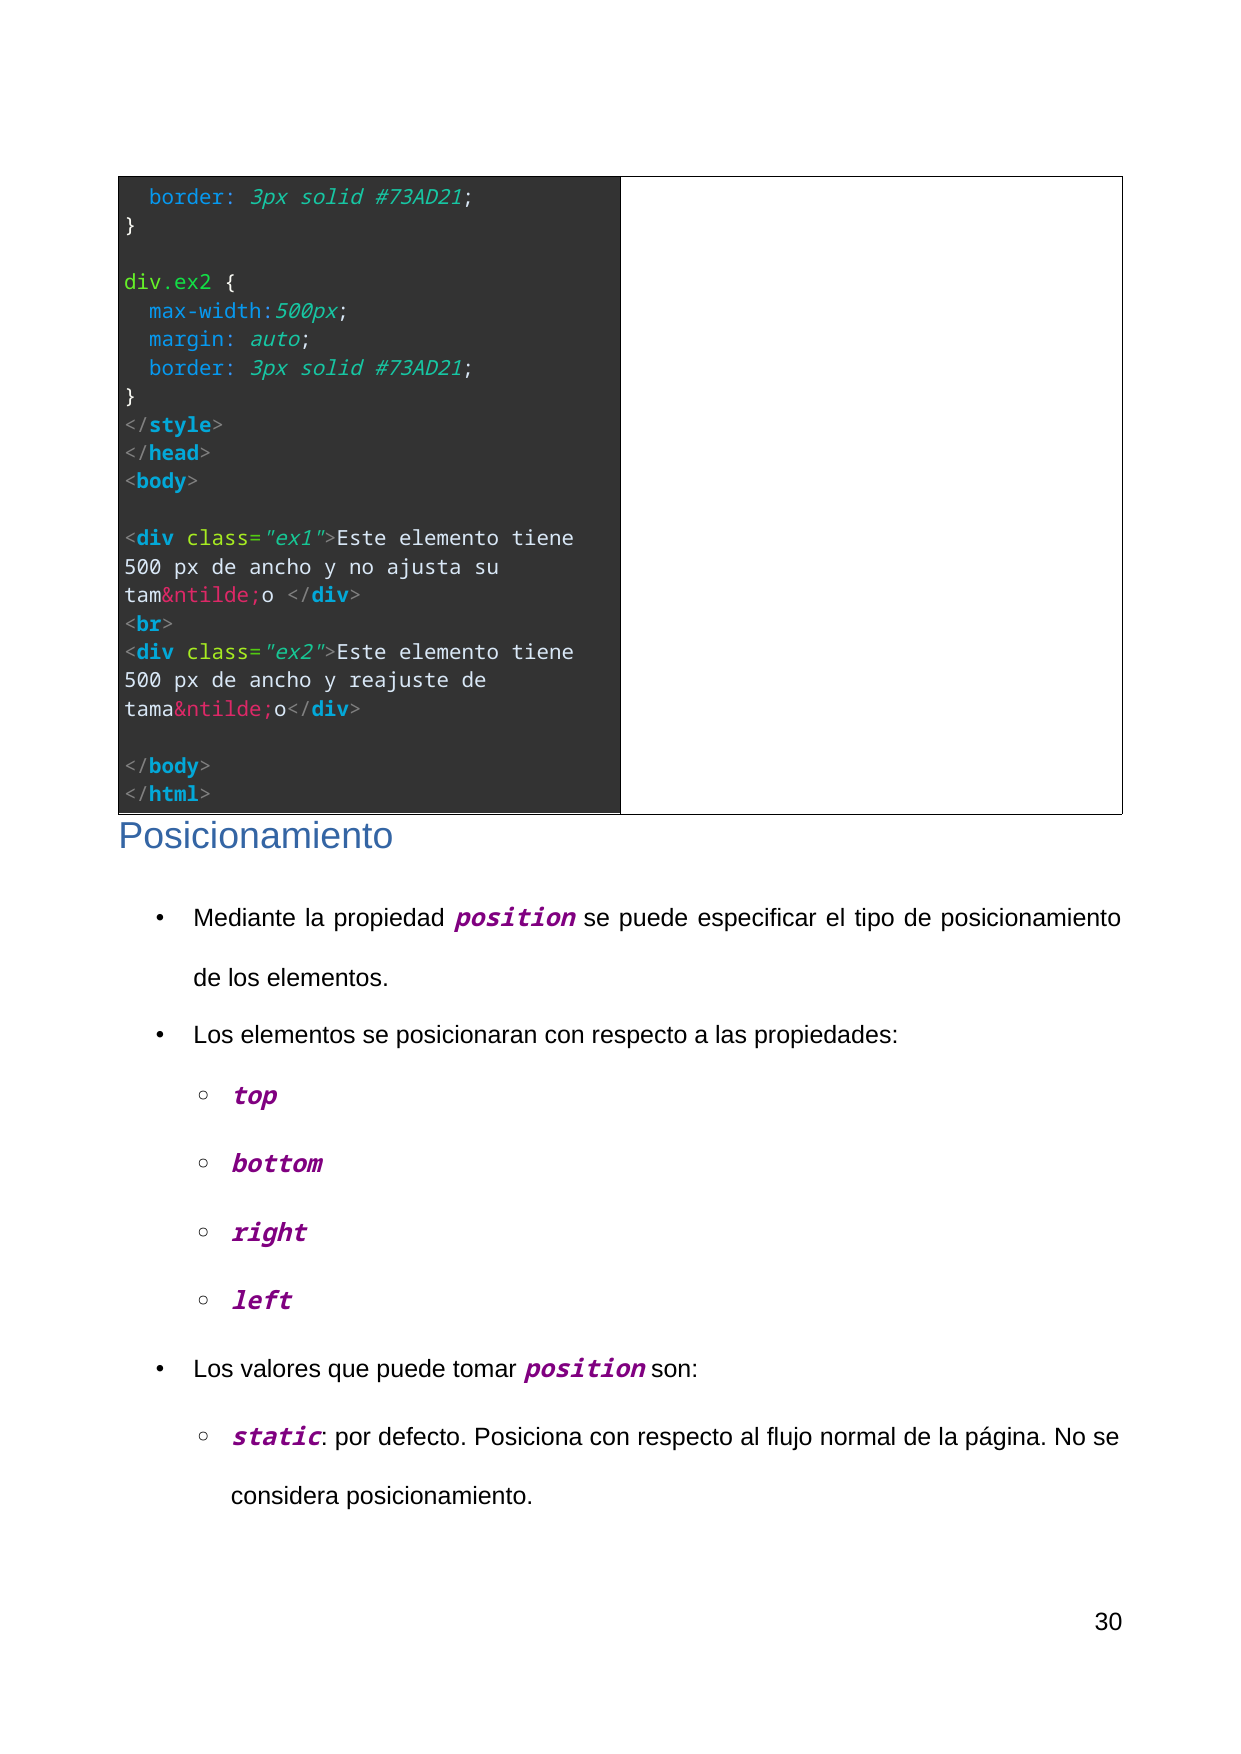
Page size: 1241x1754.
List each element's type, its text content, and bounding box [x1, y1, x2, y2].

list right [193, 1214, 1122, 1248]
list static: por defecto. Posiciona con respecto al flujo normal de la página. No se considera posicionamiento. [193, 1418, 1122, 1510]
text Posicionamiento [118, 815, 1122, 857]
table_header border: 3px solid #73AD21; } div.ex2 { max-width:500px; margin: auto; border: 3px solid #73AD21; } </style> </head> <body> <div class="ex1">Este elemento tiene 500 px de ancho y no ajusta su tam&ntilde;o </div> <br> <div class="ex2">Este elemento tiene 500 px de ancho y reajuste de tama&ntilde;o</div> </body> </html> [119, 177, 620, 813]
list Los elementos se posicionaran con respecto a las propiedades: [156, 1020, 1122, 1049]
table_header [621, 177, 1122, 813]
list top [193, 1078, 1122, 1112]
list Mediante la propiedad position se puede especificar el tipo de posicionamiento de los elementos. [156, 900, 1122, 991]
list bottom [193, 1146, 1122, 1180]
list Los valores que puede tomar position son: [156, 1350, 1122, 1384]
list left [193, 1282, 1122, 1316]
